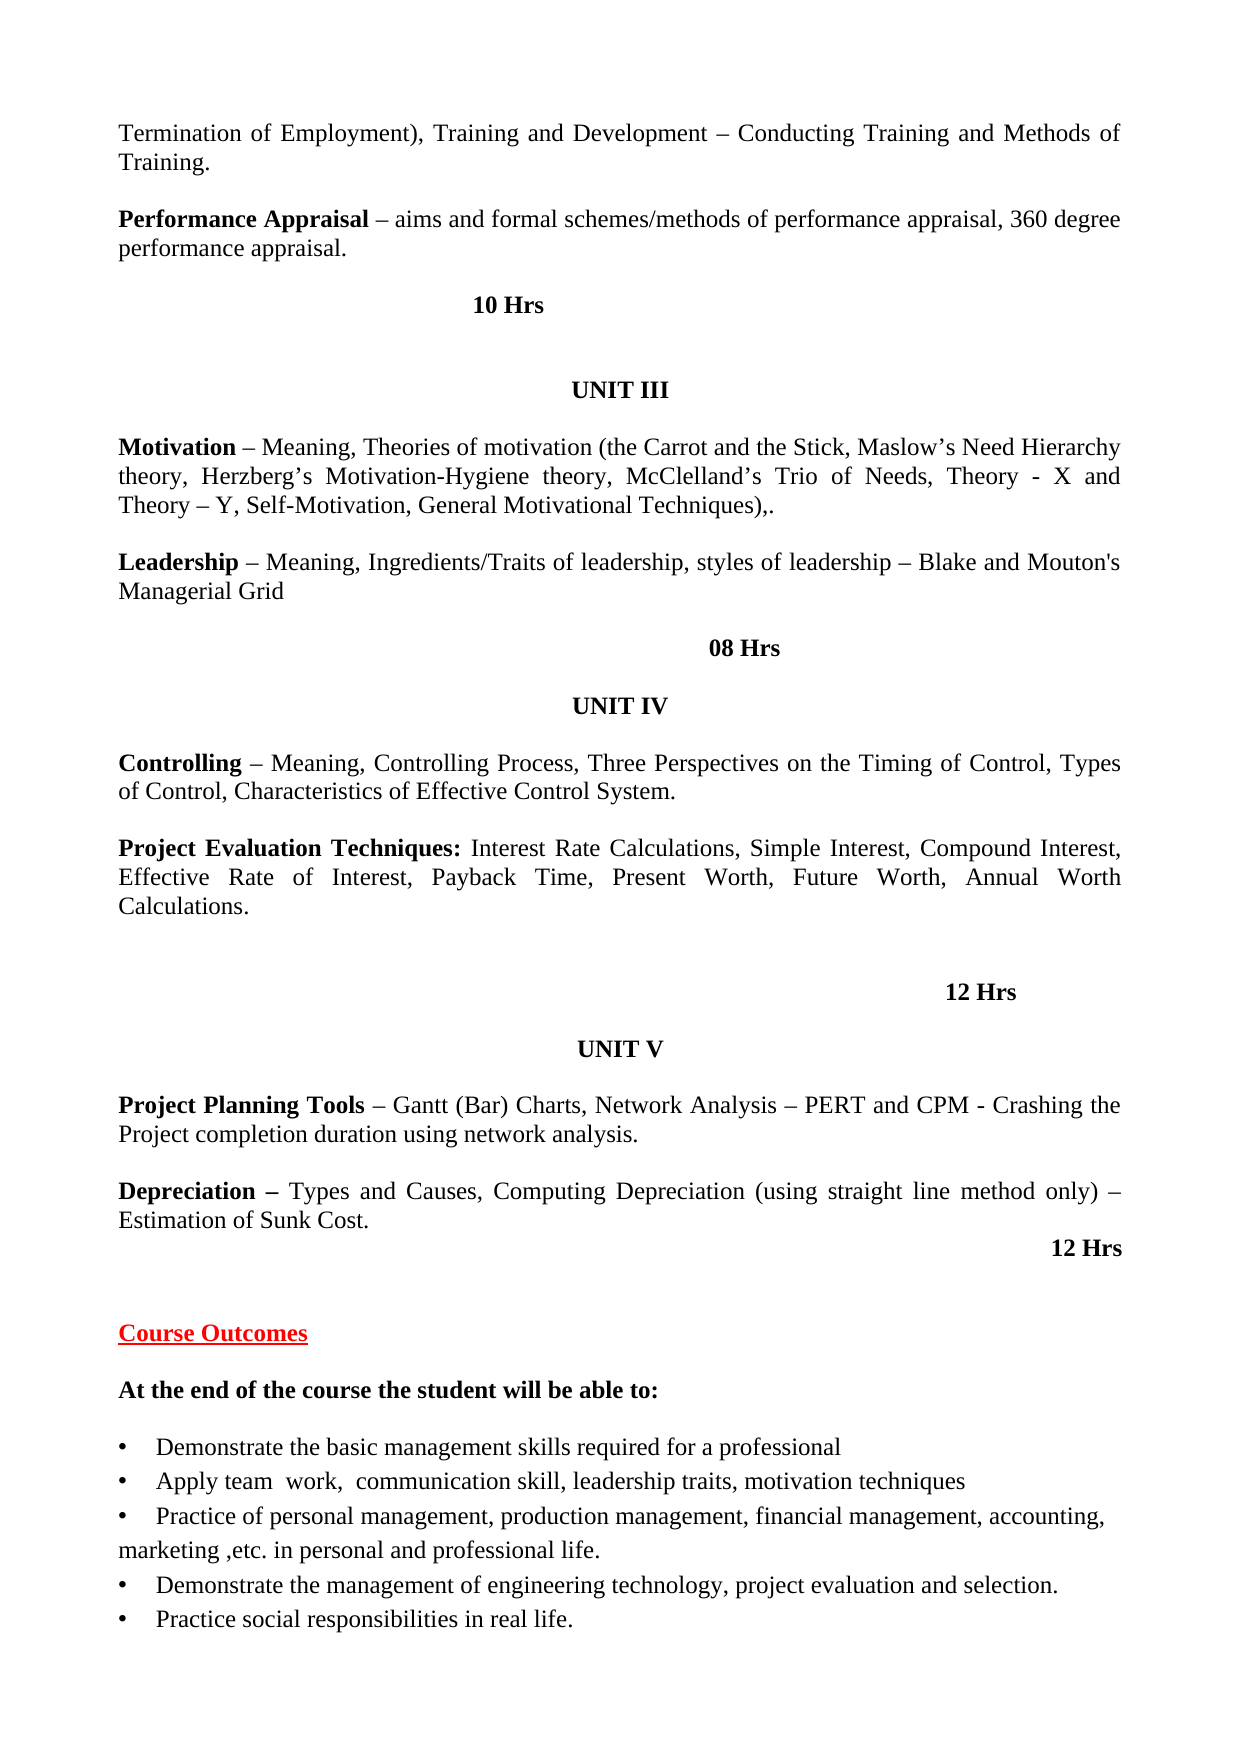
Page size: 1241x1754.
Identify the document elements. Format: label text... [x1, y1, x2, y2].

text Termination of Employment), Training and Development – Conducting Training and Methods of Training. [118, 118, 1122, 176]
text Motivation – Meaning, Theories of motivation (the Carrot and the Stick, Maslow’s Need Hierarchy theory, Herzberg’s Motivation-Hygiene theory, McClelland’s Trio of Needs, Theory - X and Theory – Y, Self-Motivation, General Motivational Techniques),. [118, 432, 1122, 518]
text Leadership – Meaning, Ingredients/Traits of leadership, styles of leadership – Blake and Mouton's Managerial Grid 08 Hrs [118, 547, 1122, 662]
text Depreciation – Types and Causes, Computing Depreciation (using straight line method only) – Estimation of Sunk Cost. [118, 1176, 1122, 1233]
text Controlling – Meaning, Controlling Process, Three Perspectives on the Timing of Control, Types of Control, Characteristics of Effective Control System. [118, 748, 1122, 805]
text Performance Appraisal – aims and formal schemes/methods of performance appraisal, 360 degree performance appraisal. 10 Hrs [118, 204, 1122, 319]
text 12 Hrs [118, 919, 1122, 1006]
text UNIT V [118, 1034, 1122, 1062]
text 12 Hrs [118, 1233, 1122, 1262]
list Apply team work, communication skill, leadership traits, motivation techniques [81, 1466, 1122, 1495]
list Demonstrate the management of engineering technology, project evaluation and selection. [81, 1570, 1122, 1598]
list Practice of personal management, production management, financial management, accounting, marketing ,etc. in personal and professional life. [81, 1501, 1122, 1564]
text Project Evaluation Techniques: Interest Rate Calculations, Simple Interest, Compound Interest, Effective Rate of Interest, Payback Time, Present Worth, Future Worth, Annual Worth Calculations. [118, 833, 1122, 919]
text Course Outcomes [118, 1318, 1122, 1347]
list Practice social responsibilities in real life. [81, 1604, 1122, 1633]
text UNIT III [118, 375, 1122, 404]
text Project Planning Tools – Gantt (Bar) Charts, Network Analysis – PERT and CPM - Crashing the Project completion duration using network analysis. [118, 1091, 1122, 1148]
text UNIT IV [118, 691, 1122, 720]
list Demonstrate the basic management skills required for a professional [81, 1432, 1122, 1461]
text At the end of the course the student will be able to: [118, 1375, 1122, 1404]
